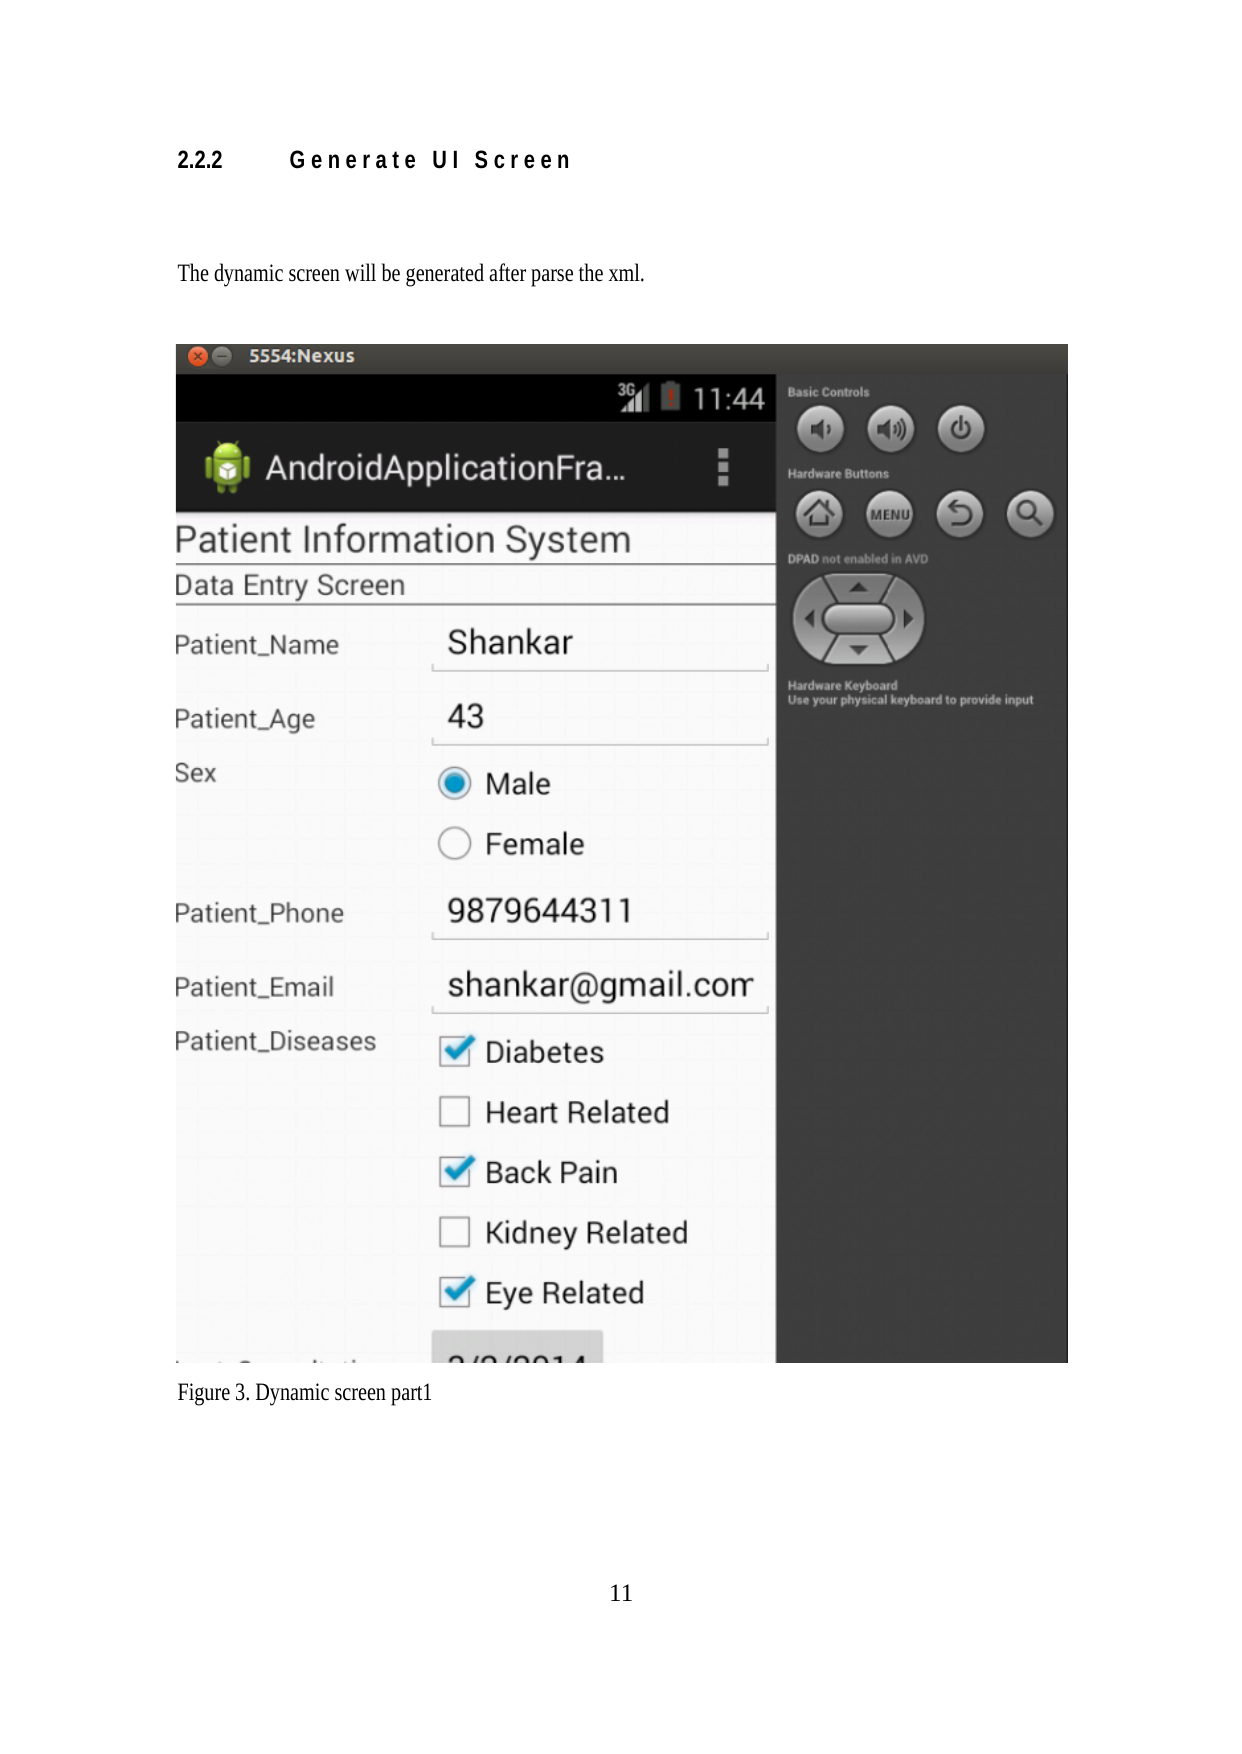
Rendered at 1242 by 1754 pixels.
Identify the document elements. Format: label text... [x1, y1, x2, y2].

text Figure 3. Dynamic screen part1 [177, 344, 1069, 1406]
picture [175, 344, 1068, 1363]
text 2.2.2 Generate UI Screen [177, 145, 579, 174]
text The dynamic screen will be generated after parse the xml. [177, 258, 1069, 287]
